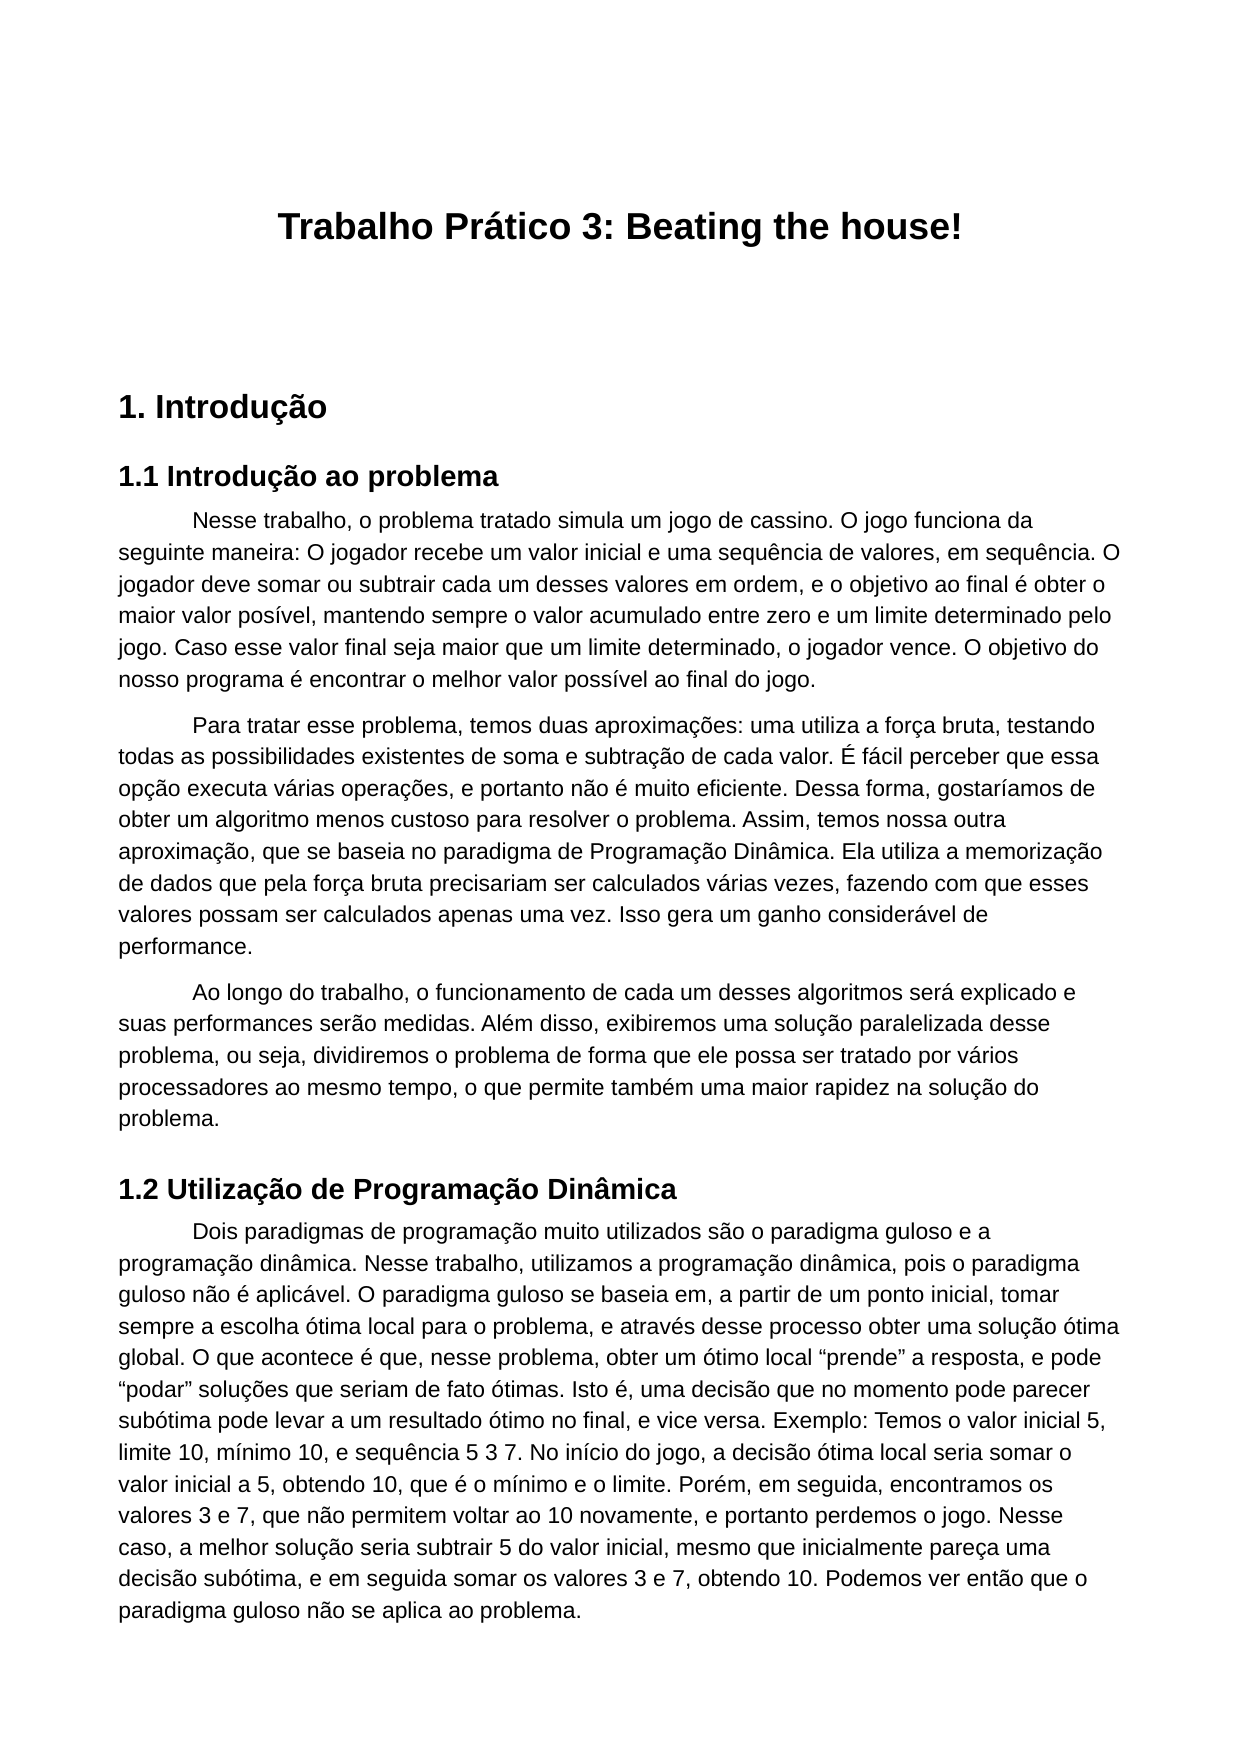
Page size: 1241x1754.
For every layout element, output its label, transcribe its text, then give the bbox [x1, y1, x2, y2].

text Trabalho Prático 3: Beating the house! [118, 204, 1122, 247]
text Dois paradigmas de programação muito utilizados são o paradigma guloso e a programação dinâmica. Nesse trabalho, utilizamos a programação dinâmica, pois o paradigma guloso não é aplicável. O paradigma guloso se baseia em, a partir de um ponto inicial, tomar sempre a escolha ótima local para o problema, e através desse processo obter uma solução ótima global. O que acontece é que, nesse problema, obter um ótimo local “prende” a resposta, e pode “podar” soluções que seriam de fato ótimas. Isto é, uma decisão que no momento pode parecer subótima pode levar a um resultado ótimo no final, e vice versa. Exemplo: Temos o valor inicial 5, limite 10, mínimo 10, e sequência 5 3 7. No início do jogo, a decisão ótima local seria somar o valor inicial a 5, obtendo 10, que é o mínimo e o limite. Porém, em seguida, encontramos os valores 3 e 7, que não permitem voltar ao 10 novamente, e portanto perdemos o jogo. Nesse caso, a melhor solução seria subtrair 5 do valor inicial, mesmo que inicialmente pareça uma decisão subótima, e em seguida somar os valores 3 e 7, obtendo 10. Podemos ver então que o paradigma guloso não se aplica ao problema. [118, 1218, 1122, 1623]
subtitle 1. Introdução [118, 387, 1122, 426]
text Para tratar esse problema, temos duas aproximações: uma utiliza a força bruta, testando todas as possibilidades existentes de soma e subtração de cada valor. É fácil perceber que essa opção executa várias operações, e portanto não é muito eficiente. Dessa forma, gostaríamos de obter um algoritmo menos custoso para resolver o problema. Assim, temos nossa outra aproximação, que se baseia no paradigma de Programação Dinâmica. Ela utiliza a memorização de dados que pela força bruta precisariam ser calculados várias vezes, fazendo com que esses valores possam ser calculados apenas uma vez. Isso gera um ganho considerável de performance. [118, 712, 1122, 959]
subtitle 1.2 Utilização de Programação Dinâmica [118, 1172, 1122, 1206]
text Ao longo do trabalho, o funcionamento de cada um desses algoritmos será explicado e suas performances serão medidas. Além disso, exibiremos uma solução paralelizada desse problema, ou seja, dividiremos o problema de forma que ele possa ser tratado por vários processadores ao mesmo tempo, o que permite também uma maior rapidez na solução do problema. [118, 979, 1122, 1131]
text Nesse trabalho, o problema tratado simula um jogo de cassino. O jogo funciona da seguinte maneira: O jogador recebe um valor inicial e uma sequência de valores, em sequência. O jogador deve somar ou subtrair cada um desses valores em ordem, e o objetivo ao final é obter o maior valor posível, mantendo sempre o valor acumulado entre zero e um limite determinado pelo jogo. Caso esse valor final seja maior que um limite determinado, o jogador vence. O objetivo do nosso programa é encontrar o melhor valor possível ao final do jogo. [118, 505, 1122, 692]
subtitle 1.1 Introdução ao problema [118, 459, 1122, 493]
